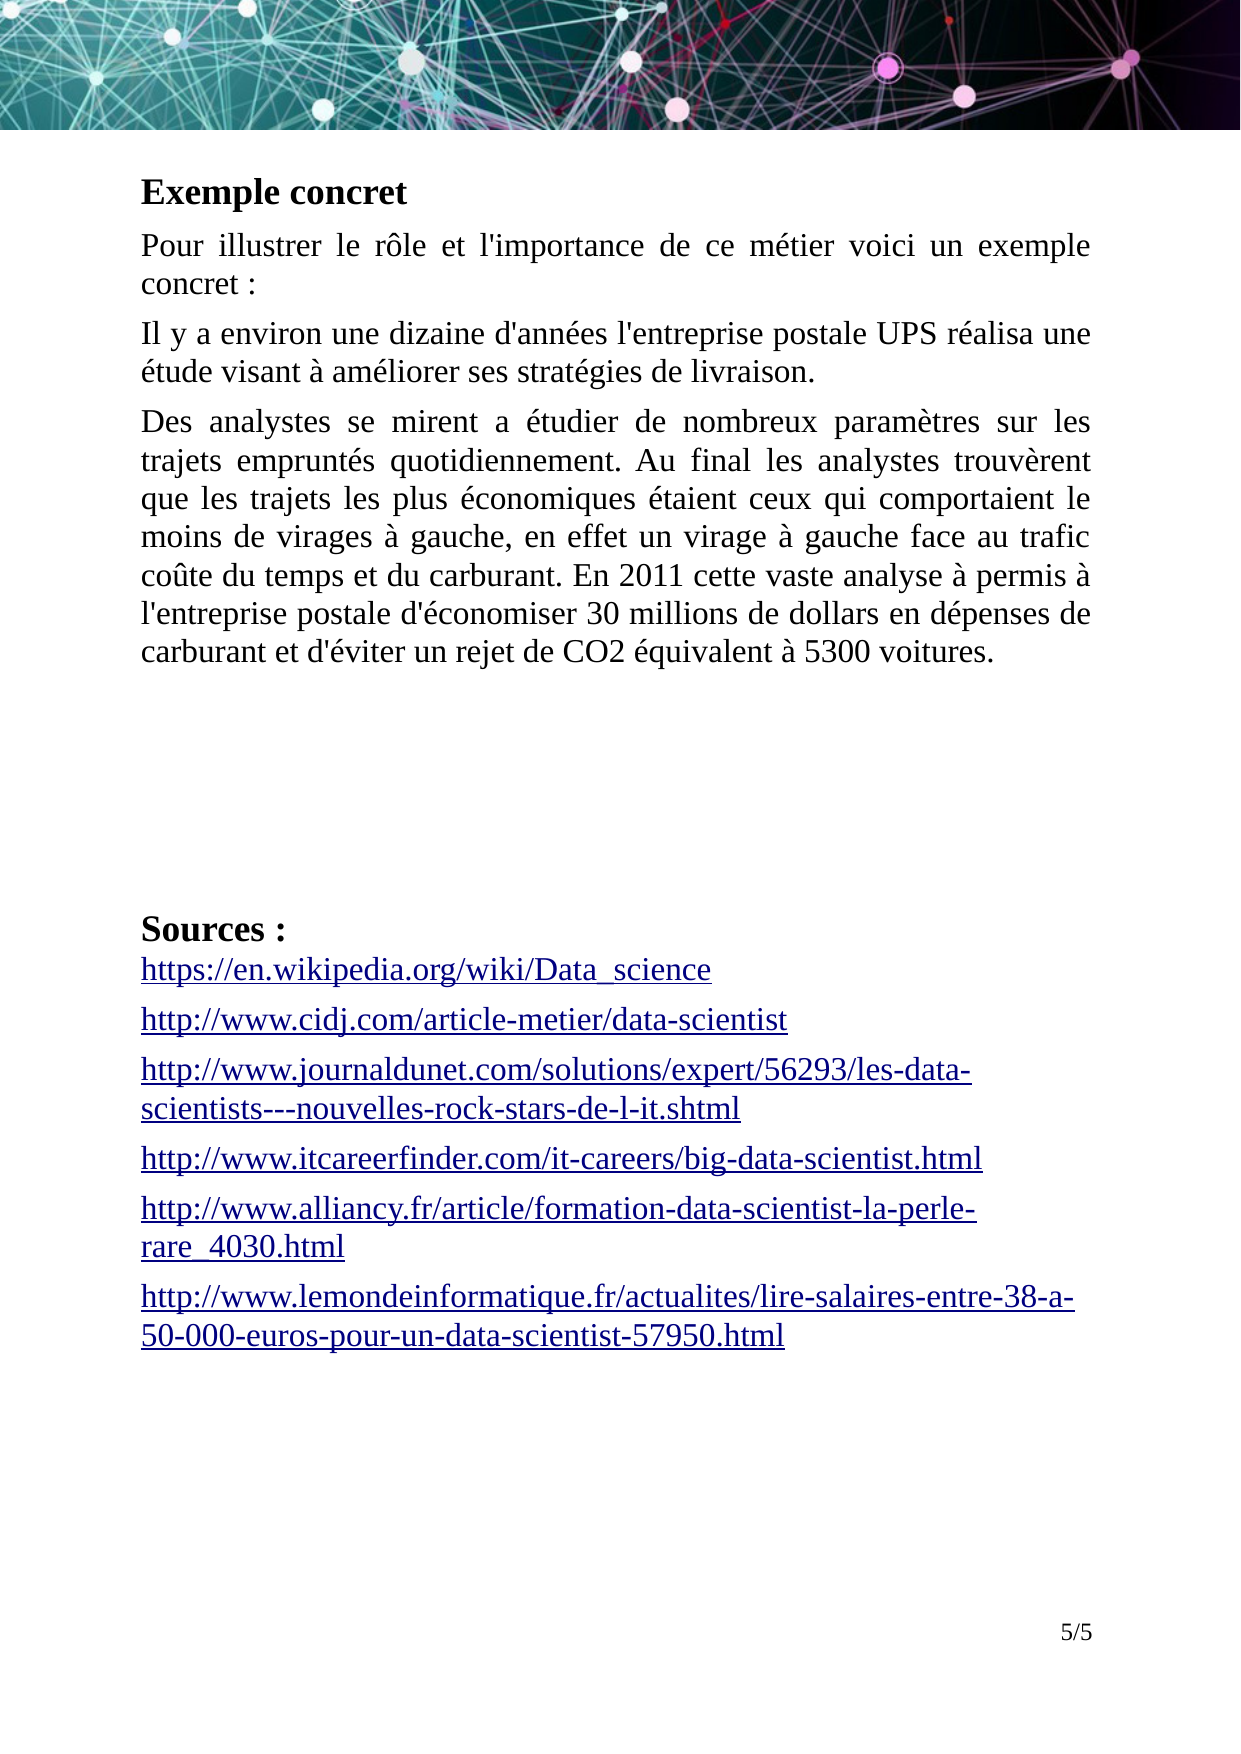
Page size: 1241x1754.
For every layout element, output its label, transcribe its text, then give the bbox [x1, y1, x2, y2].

text http://www.cidj.com/article-metier/data-scientist [141, 999, 1092, 1038]
text http://www.alliancy.fr/article/formation-data-scientist-la-perle-rare_4030.html [141, 1188, 1092, 1265]
text https://en.wikipedia.org/wiki/Data_science [141, 949, 1092, 988]
subtitle Exemple concret [141, 169, 1092, 212]
subtitle Sources : [141, 906, 1092, 949]
text http://www.journaldunet.com/solutions/expert/56293/les-data-scientists---nouvelles-rock-stars-de-l-it.shtml [141, 1050, 1092, 1126]
text Pour illustrer le rôle et l'importance de ce métier voici un exemple concret : [141, 225, 1092, 302]
text http://www.lemondeinformatique.fr/actualites/lire-salaires-entre-38-a-50-000-euros-pour-un-data-scientist-57950.html [141, 1277, 1092, 1353]
text Des analystes se mirent a étudier de nombreux paramètres sur les trajets empruntés quotidiennement. Au final les analystes trouvèrent que les trajets les plus économiques étaient ceux qui comportaient le moins de virages à gauche, en effet un virage à gauche face au trafic coûte du temps et du carburant. En 2011 cette vaste analyse à permis à l'entreprise postale d'économiser 30 millions de dollars en dépenses de carburant et d'éviter un rejet de CO2 équivalent à 5300 voitures. [141, 402, 1092, 670]
text Il y a environ une dizaine d'années l'entreprise postale UPS réalisa une étude visant à améliorer ses stratégies de livraison. [141, 313, 1092, 390]
text http://www.itcareerfinder.com/it-careers/big-data-scientist.html [141, 1138, 1092, 1176]
picture [0, 0, 1241, 130]
